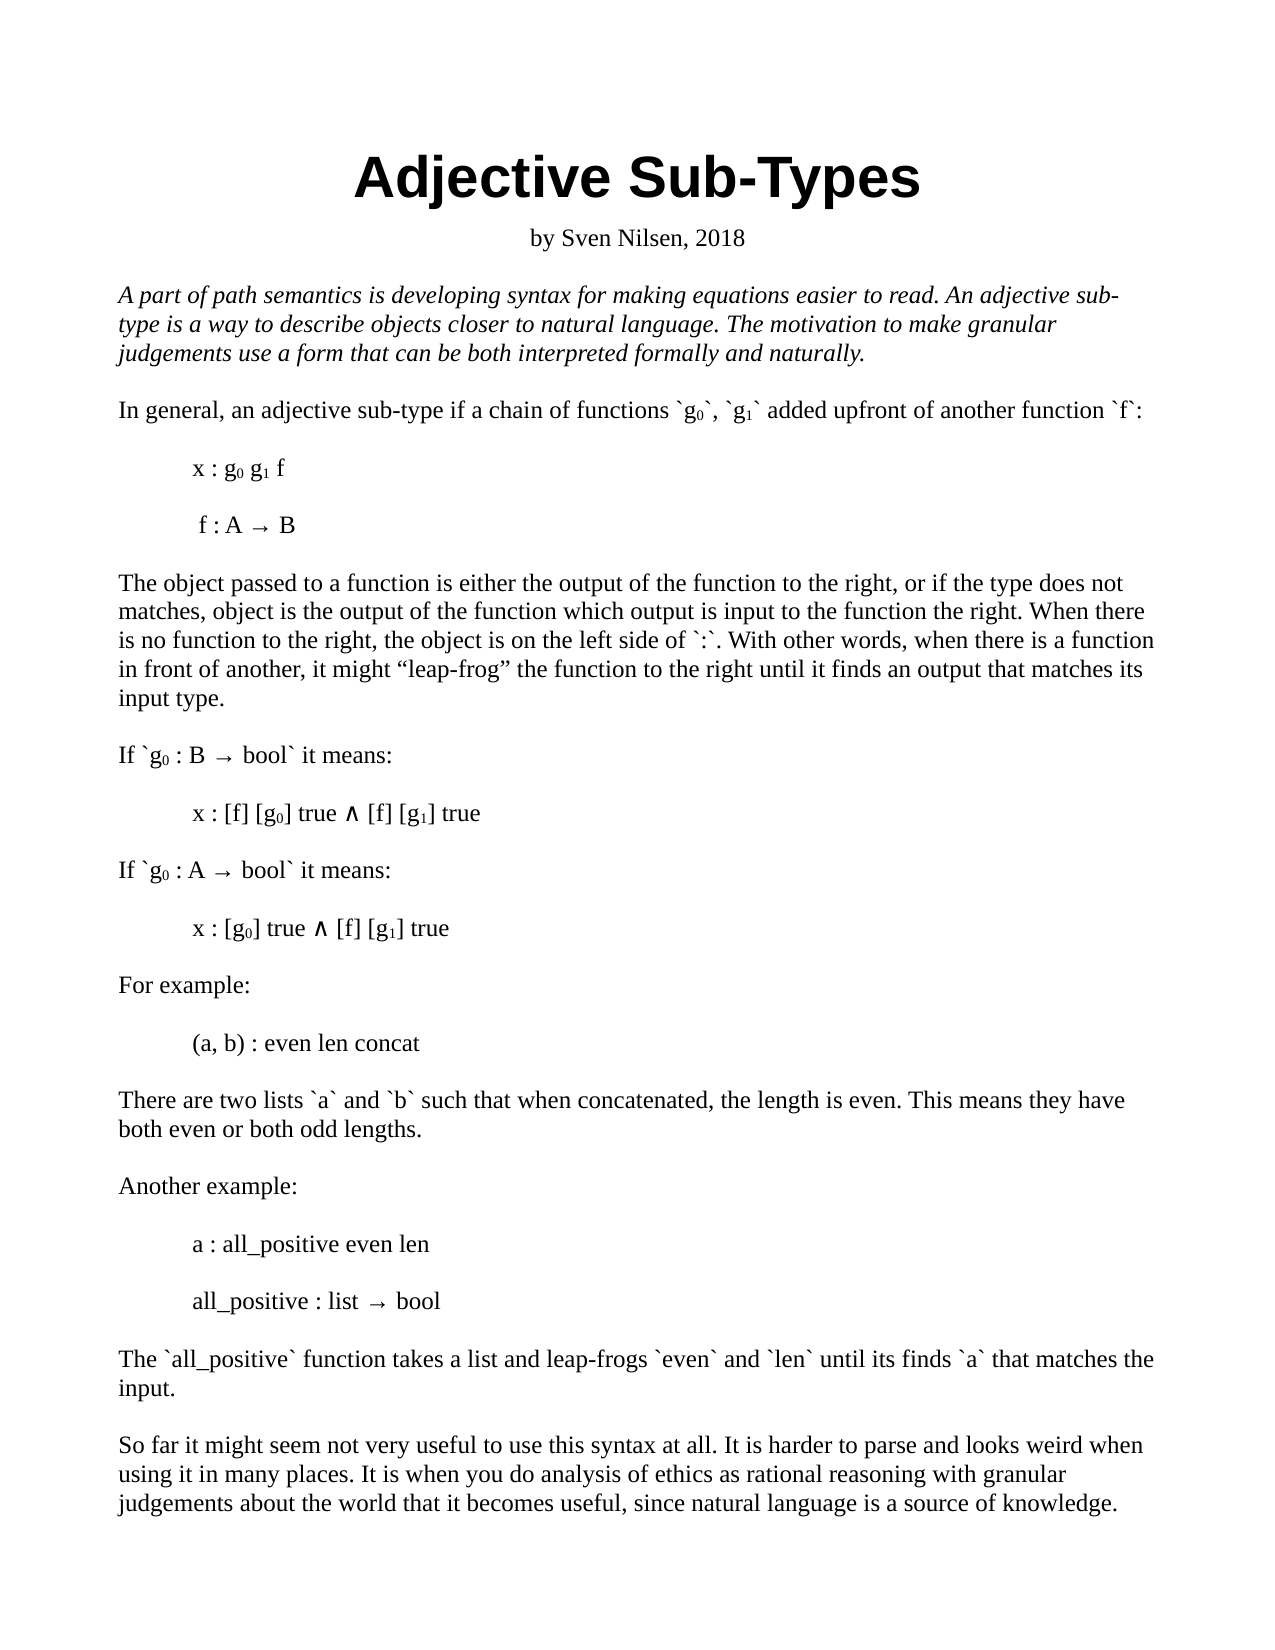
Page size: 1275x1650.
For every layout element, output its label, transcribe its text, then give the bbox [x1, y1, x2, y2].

text There are two lists `a` and `b` such that when concatenated, the length is even. This means they have both even or both odd lengths. [118, 1085, 1157, 1143]
text For example: [118, 970, 1157, 999]
text The `all_positive` function takes a list and leap-frogs `even` and `len` until its finds `a` that matches the input. [118, 1344, 1157, 1401]
text by Sven Nilsen, 2018 [118, 223, 1157, 251]
text If `g0 : B → bool` it means: [118, 740, 1157, 769]
text x : [f] [g0] true ∧ [f] [g1] true [118, 798, 1157, 826]
text f : A → B [118, 510, 1157, 539]
text If `g0 : A → bool` it means: [118, 855, 1157, 884]
text all_positive : list → bool [118, 1286, 1157, 1315]
text A part of path semantics is developing syntax for making equations easier to read. An adjective sub-type is a way to describe objects closer to natural language. The motivation to make granular judgements use a form that can be both interpreted formally and naturally. [118, 280, 1157, 366]
text a : all_positive even len [118, 1229, 1157, 1258]
text The object passed to a function is either the output of the function to the right, or if the type does not matches, object is the output of the function which output is input to the function the right. When there is no function to the right, the object is on the left side of `:`. With other words, when there is a function in front of another, it might “leap-frog” the function to the right until it finds an output that matches its input type. [118, 568, 1157, 711]
text x : g0 g1 f [118, 453, 1157, 481]
text In general, an adjective sub-type if a chain of functions `g0`, `g1` added upfront of another function `f`: [118, 395, 1157, 424]
text x : [g0] true ∧ [f] [g1] true [118, 913, 1157, 941]
text (a, b) : even len concat [118, 1028, 1157, 1056]
text So far it might seem not very useful to use this syntax at all. It is harder to parse and looks weird when using it in many places. It is when you do analysis of ethics as rational reasoning with granular judgements about the world that it becomes useful, since natural language is a source of knowledge. [118, 1430, 1157, 1516]
text Another example: [118, 1171, 1157, 1200]
title Adjective Sub-Types [118, 143, 1157, 210]
